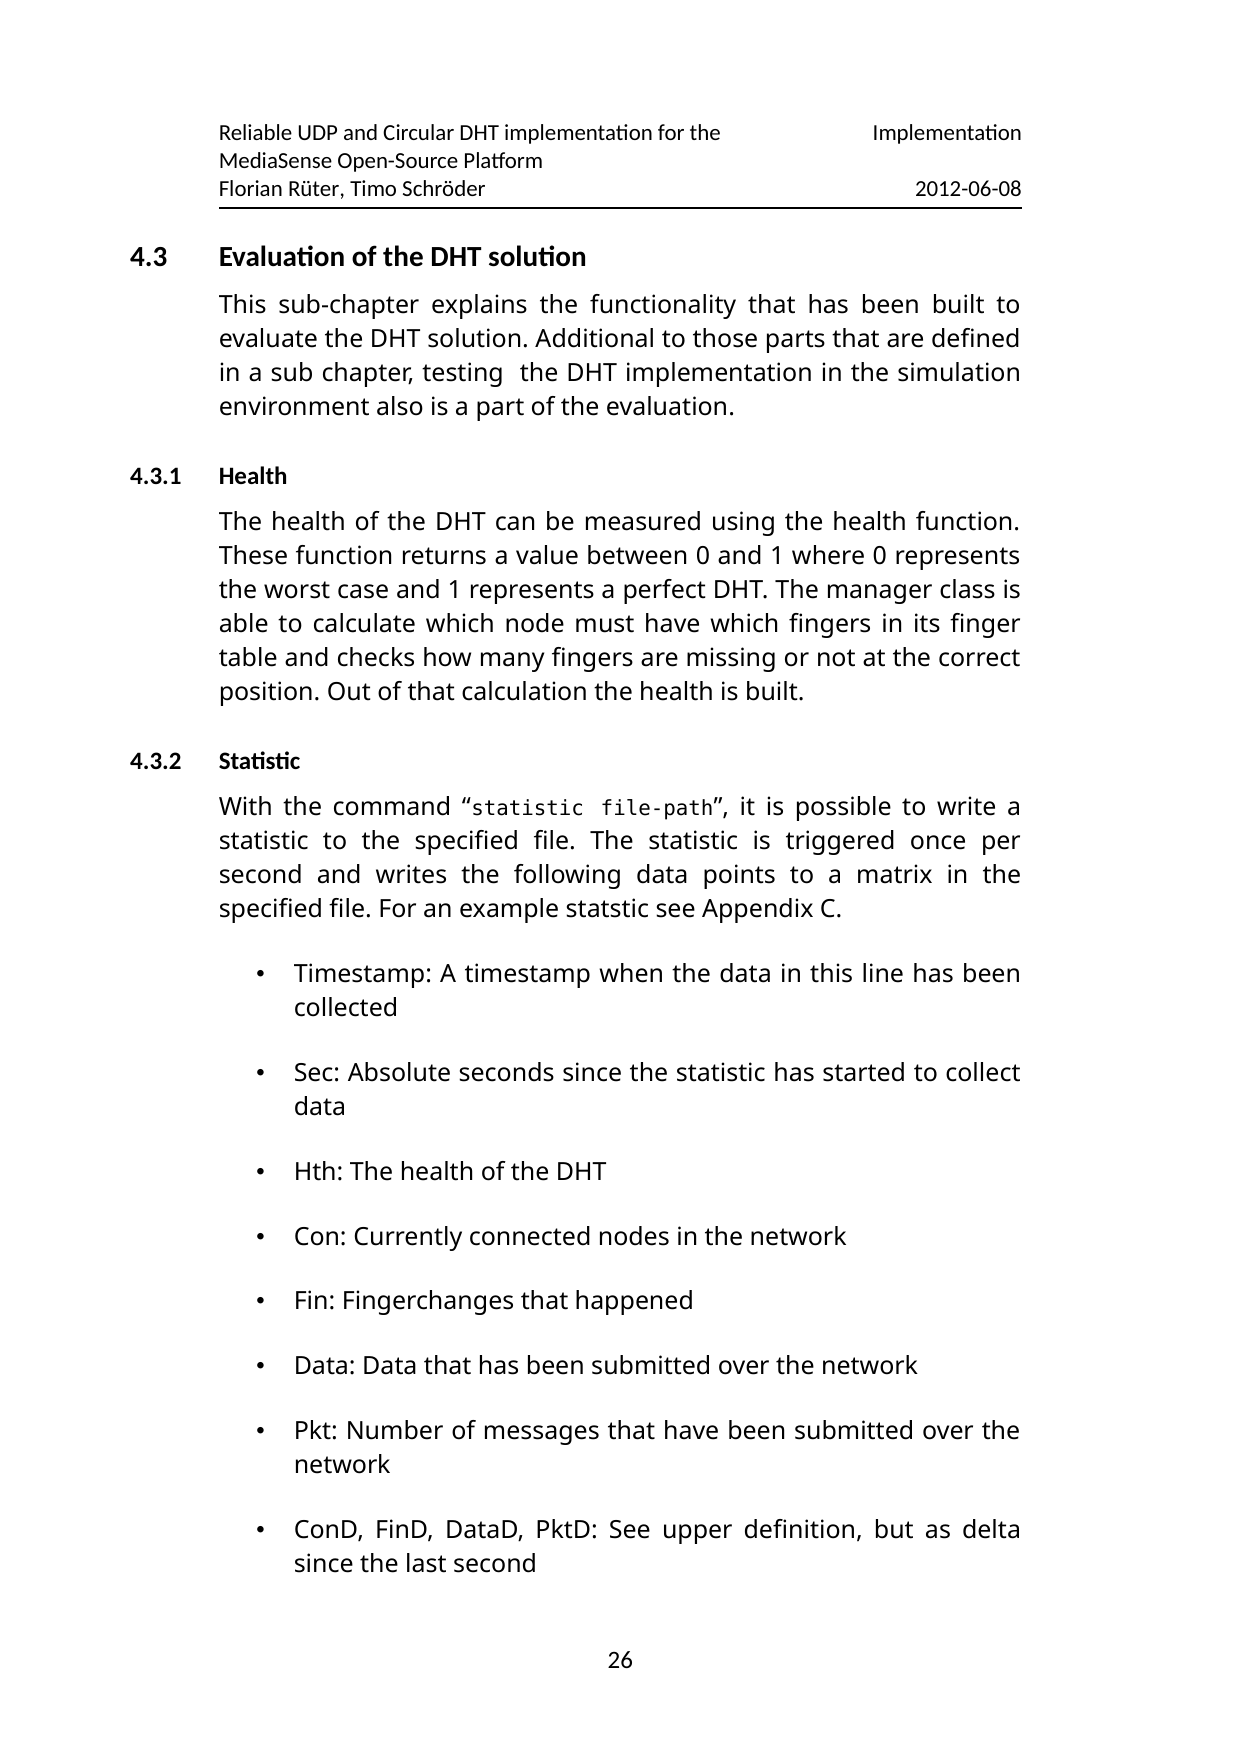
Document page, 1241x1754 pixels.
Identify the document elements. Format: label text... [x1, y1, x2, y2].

text The health of the DHT can be measured using the health function. These function returns a value between 0 and 1 where 0 represents the worst case and 1 represents a perfect DHT. The manager class is able to calculate which node must have which fingers in its finger table and checks how many fingers are missing or not at the correct position. Out of that calculation the health is built. [218, 503, 1022, 708]
text This sub-chapter explains the functionality that has been built to evaluate the DHT solution. Additional to those parts that are defined in a sub chapter, testing the DHT implementation in the simulation environment also is a part of the evaluation. [218, 287, 1022, 423]
text With the command “statistic file-path”, it is possible to write a statistic to the specified file. The statistic is triggered once per second and writes the following data points to a matrix in the specified file. For an example statstic see Appendix C. [218, 789, 1022, 925]
subtitle Evaluation of the DHT solution [130, 238, 1022, 273]
list Hth: The health of the DHT [256, 1153, 1022, 1187]
subtitle Statistic [130, 745, 1022, 776]
list Sec: Absolute seconds since the statistic has started to collect data [256, 1054, 1022, 1123]
list Data: Data that has been submitted over the network [256, 1348, 1022, 1382]
list Pkt: Number of messages that have been submitted over the network [256, 1412, 1022, 1481]
list Fin: Fingerchanges that happened [256, 1283, 1022, 1317]
list Timestamp: A timestamp when the data in this line has been collected [256, 956, 1022, 1024]
list Con: Currently connected nodes in the network [256, 1218, 1022, 1252]
subtitle Health [130, 460, 1022, 491]
list ConD, FinD, DataD, PktD: See upper definition, but as delta since the last second [256, 1511, 1022, 1579]
